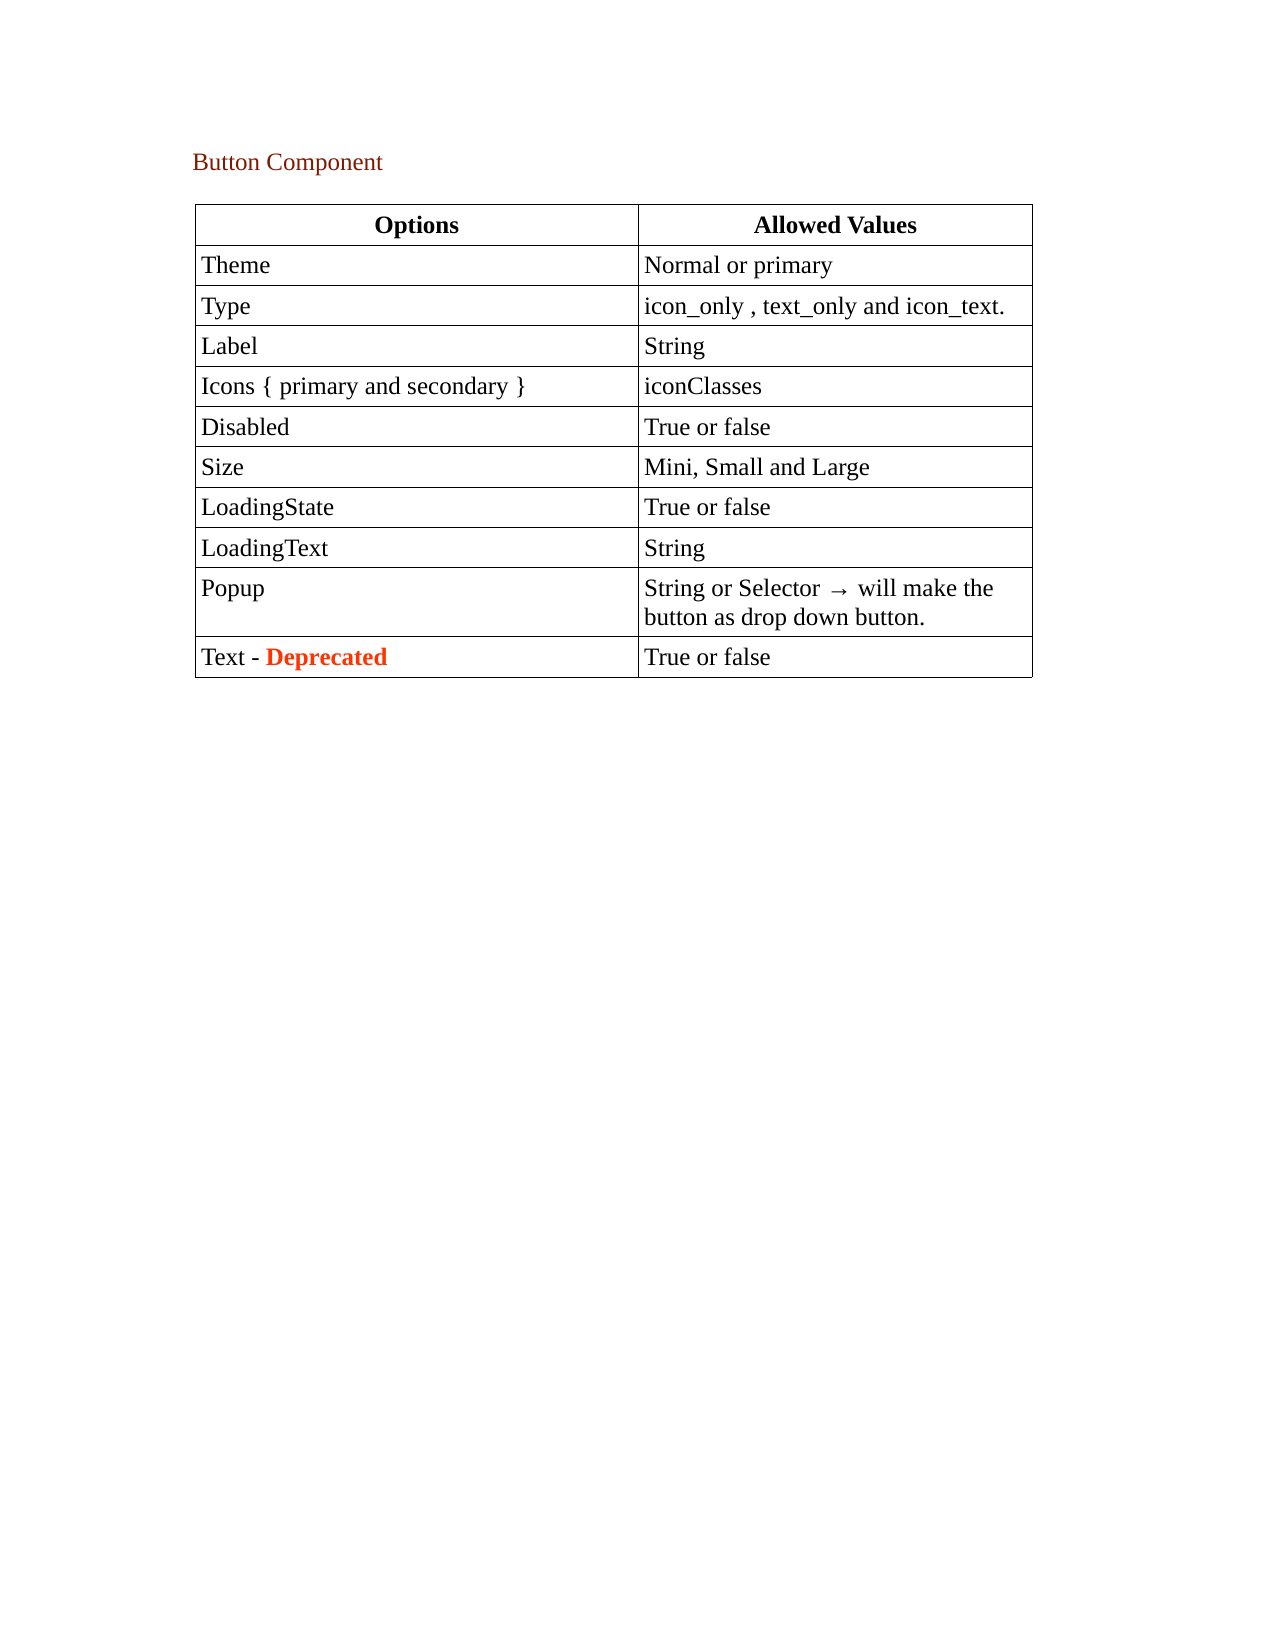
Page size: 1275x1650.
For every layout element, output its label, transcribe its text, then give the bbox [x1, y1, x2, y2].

table_cell iconClasses [639, 367, 1032, 406]
table_cell String [639, 326, 1032, 366]
table_header Options [196, 205, 638, 245]
table_cell String or Selector → will make the button as drop down button. [639, 568, 1032, 636]
table_cell Disabled [196, 407, 638, 446]
table_cell Type [196, 286, 638, 325]
table_cell icon_only , text_only and icon_text. [639, 286, 1032, 325]
table_cell Normal or primary [639, 246, 1032, 285]
table_header Allowed Values [639, 205, 1032, 245]
table_cell Size [196, 447, 638, 487]
table_cell String [639, 528, 1032, 567]
table_cell LoadingState [196, 488, 638, 527]
table_cell Label [196, 326, 638, 366]
table_cell True or false [639, 488, 1032, 527]
text Button Component [118, 147, 1157, 176]
table_cell LoadingText [196, 528, 638, 567]
table_cell True or false [639, 407, 1032, 446]
table_cell True or false [639, 637, 1032, 677]
table_cell Mini, Small and Large [639, 447, 1032, 487]
table_cell Popup [196, 568, 638, 636]
table_cell Theme [196, 246, 638, 285]
table_cell Icons { primary and secondary } [196, 367, 638, 406]
table_cell Text - Deprecated [196, 637, 638, 677]
